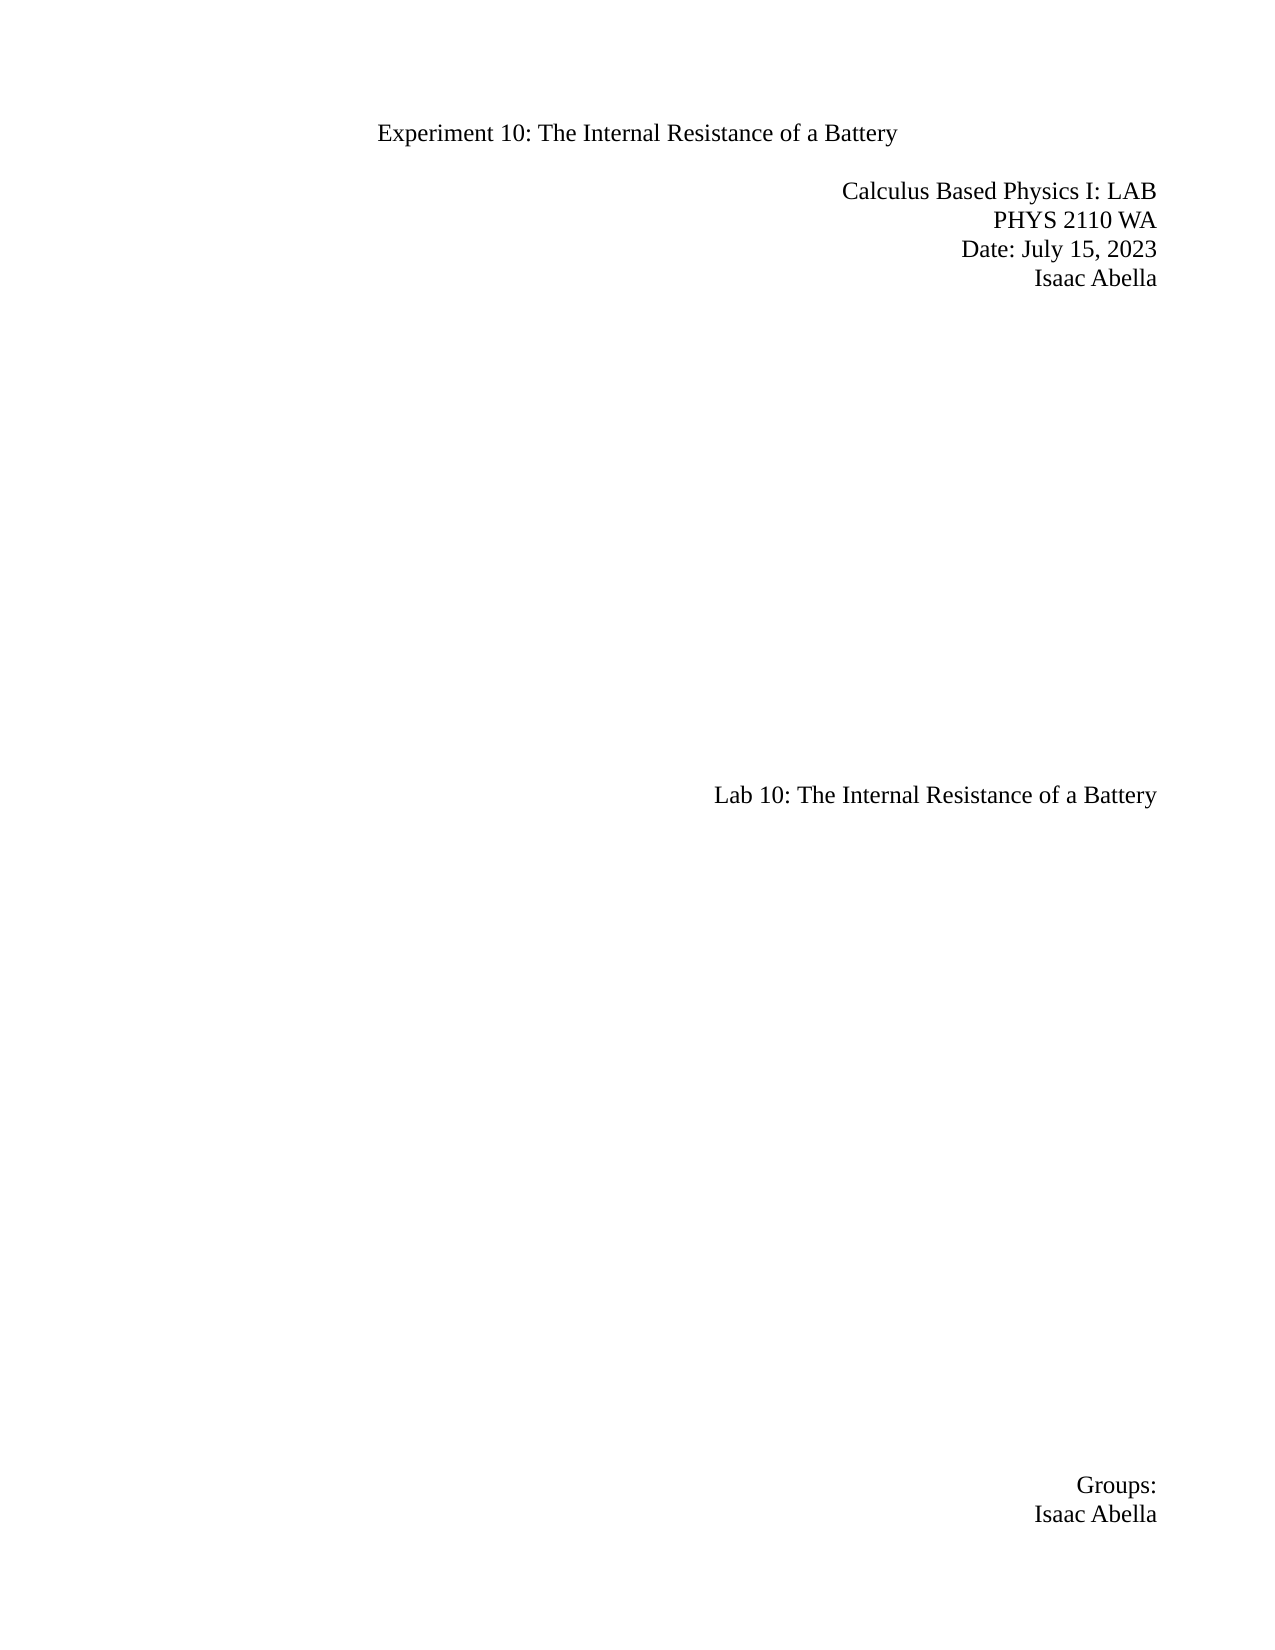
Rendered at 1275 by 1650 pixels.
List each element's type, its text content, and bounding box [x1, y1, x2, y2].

text PHYS 2110 WA [118, 205, 1157, 234]
text Isaac Abella [118, 263, 1157, 291]
text Date: July 15, 2023 [118, 234, 1157, 263]
text Groups: Isaac Abella [118, 1470, 1157, 1528]
text Calculus Based Physics I: LAB [118, 176, 1157, 205]
text Lab 10: The Internal Resistance of a Battery [118, 780, 1157, 809]
